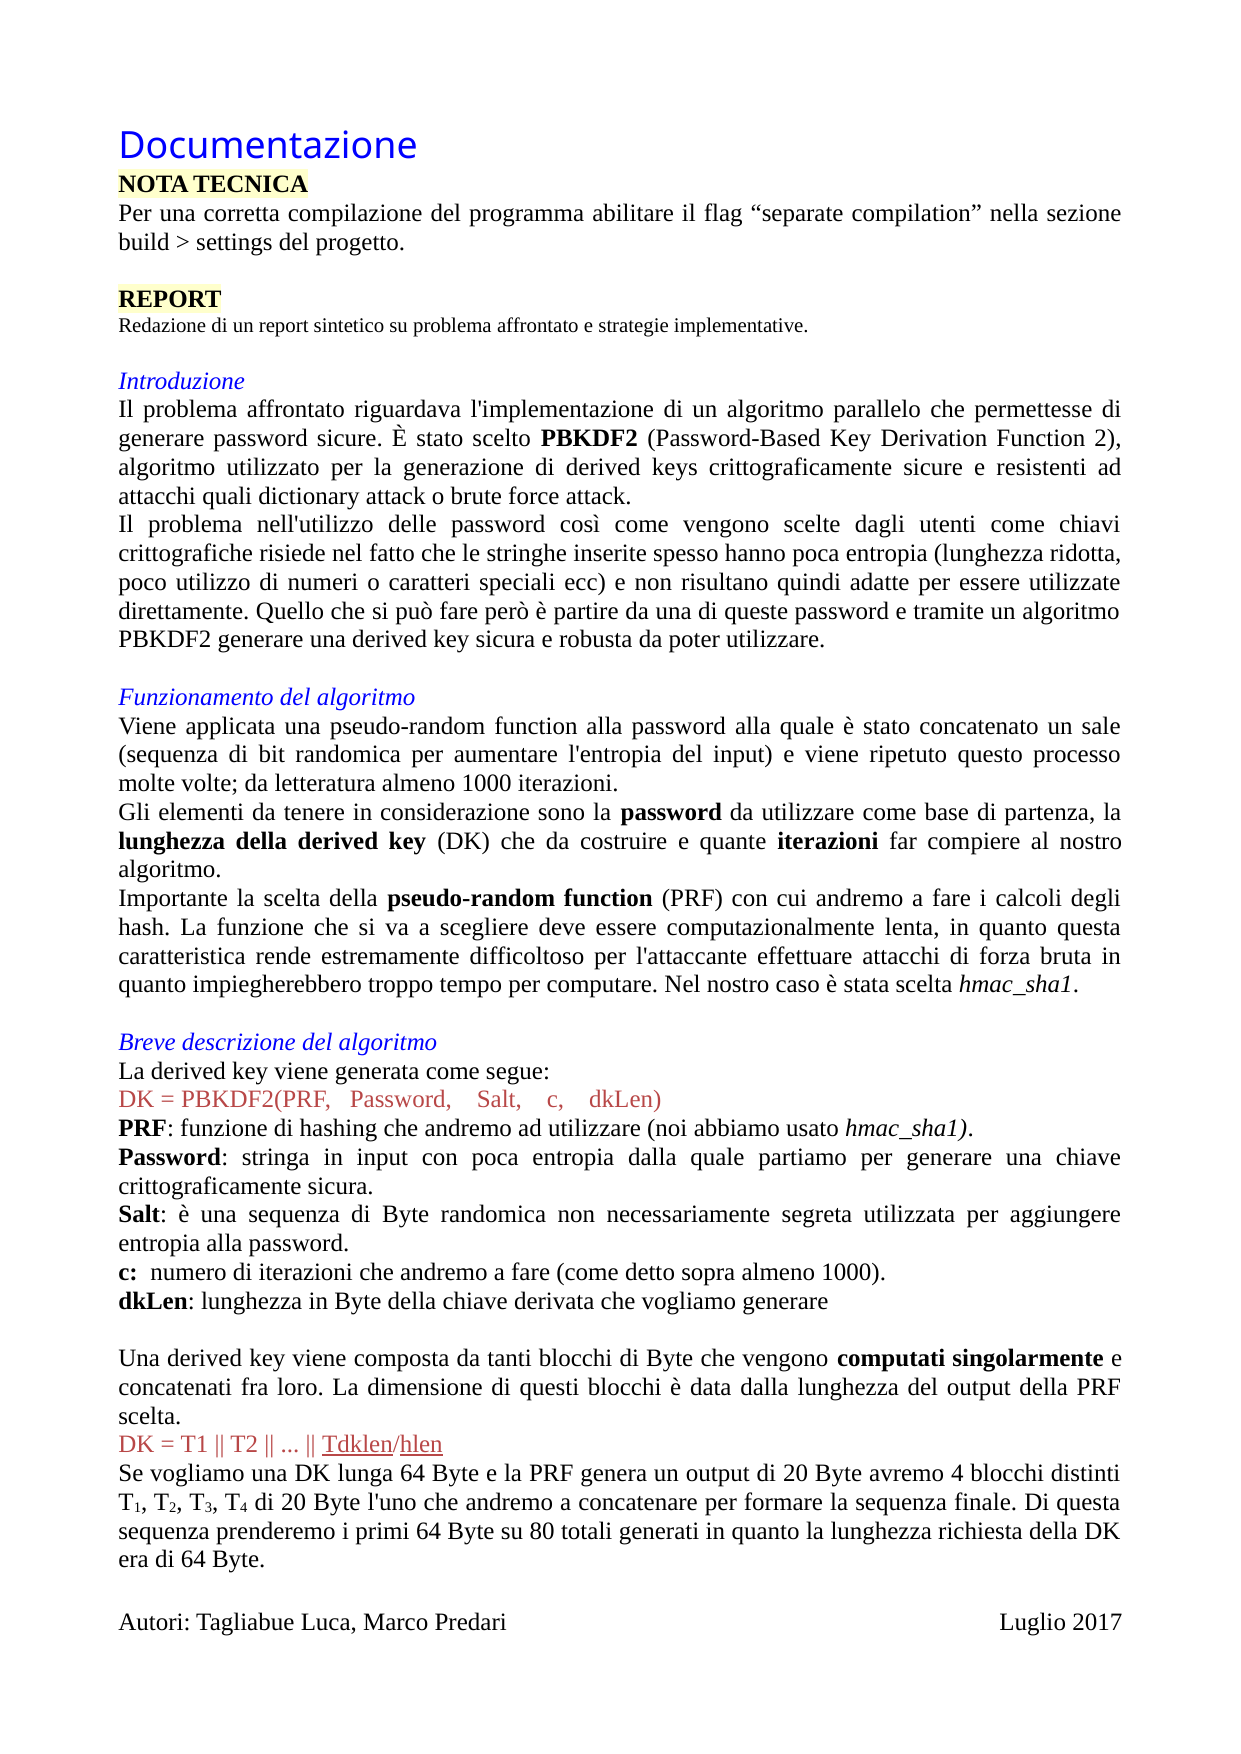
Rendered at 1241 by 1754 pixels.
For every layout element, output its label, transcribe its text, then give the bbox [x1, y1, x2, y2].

text Il problema affrontato riguardava l'implementazione di un algoritmo parallelo che permettesse di generare password sicure. È stato scelto PBKDF2 (Password-Based Key Derivation Function 2), algoritmo utilizzato per la generazione di derived keys crittograficamente sicure e resistenti ad attacchi quali dictionary attack o brute force attack. [118, 394, 1122, 509]
text Una derived key viene composta da tanti blocchi di Byte che vengono computati singolarmente e concatenati fra loro. La dimensione di questi blocchi è data dalla lunghezza del output della PRF scelta. [118, 1343, 1122, 1429]
text Il problema nell'utilizzo delle password così come vengono scelte dagli utenti come chiavi crittografiche risiede nel fatto che le stringhe inserite spesso hanno poca entropia (lunghezza ridotta, poco utilizzo di numeri o caratteri speciali ecc) e non risultano quindi adatte per essere utilizzate direttamente. Quello che si può fare però è partire da una di queste password e tramite un algoritmo PBKDF2 generare una derived key sicura e robusta da poter utilizzare. [118, 509, 1122, 653]
text REPORT [118, 284, 1122, 313]
text DK = PBKDF2(PRF, Password, Salt, c, dkLen) [118, 1084, 1122, 1113]
text DK = T1 || T2 || ... || Tdklen/hlen [118, 1429, 1122, 1458]
text Funzionamento del algoritmo [118, 682, 1122, 711]
text PRF: funzione di hashing che andremo ad utilizzare (noi abbiamo usato hmac_sha1). [118, 1113, 1122, 1142]
text La derived key viene generata come segue: [118, 1056, 1122, 1084]
text NOTA TECNICA [118, 169, 1122, 198]
text Breve descrizione del algoritmo [118, 1027, 1122, 1056]
text dkLen: lunghezza in Byte della chiave derivata che vogliamo generare [118, 1286, 1122, 1314]
text Password: stringa in input con poca entropia dalla quale partiamo per generare una chiave crittograficamente sicura. [118, 1142, 1122, 1199]
text Gli elementi da tenere in considerazione sono la password da utilizzare come base di partenza, la lunghezza della derived key (DK) che da costruire e quante iterazioni far compiere al nostro algoritmo. [118, 797, 1122, 883]
text Viene applicata una pseudo-random function alla password alla quale è stato concatenato un sale (sequenza di bit randomica per aumentare l'entropia del input) e viene ripetuto questo processo molte volte; da letteratura almeno 1000 iterazioni. [118, 711, 1122, 797]
text Documentazione [118, 118, 1122, 169]
text Redazione di un report sintetico su problema affrontato e strategie implementative. [118, 313, 1122, 337]
text c: numero di iterazioni che andremo a fare (come detto sopra almeno 1000). [118, 1257, 1122, 1286]
text Se vogliamo una DK lunga 64 Byte e la PRF genera un output di 20 Byte avremo 4 blocchi distinti T1, T2, T3, T4 di 20 Byte l'uno che andremo a concatenare per formare la sequenza finale. Di questa sequenza prenderemo i primi 64 Byte su 80 totali generati in quanto la lunghezza richiesta della DK era di 64 Byte. [118, 1458, 1122, 1573]
text Importante la scelta della pseudo-random function (PRF) con cui andremo a fare i calcoli degli hash. La funzione che si va a scegliere deve essere computazionalmente lenta, in quanto questa caratteristica rende estremamente difficoltoso per l'attaccante effettuare attacchi di forza bruta in quanto impiegherebbero troppo tempo per computare. Nel nostro caso è stata scelta hmac_sha1. [118, 883, 1122, 998]
text Introduzione [118, 366, 1122, 394]
text Per una corretta compilazione del programma abilitare il flag “separate compilation” nella sezione build > settings del progetto. [118, 198, 1122, 255]
text Salt: è una sequenza di Byte randomica non necessariamente segreta utilizzata per aggiungere entropia alla password. [118, 1199, 1122, 1257]
